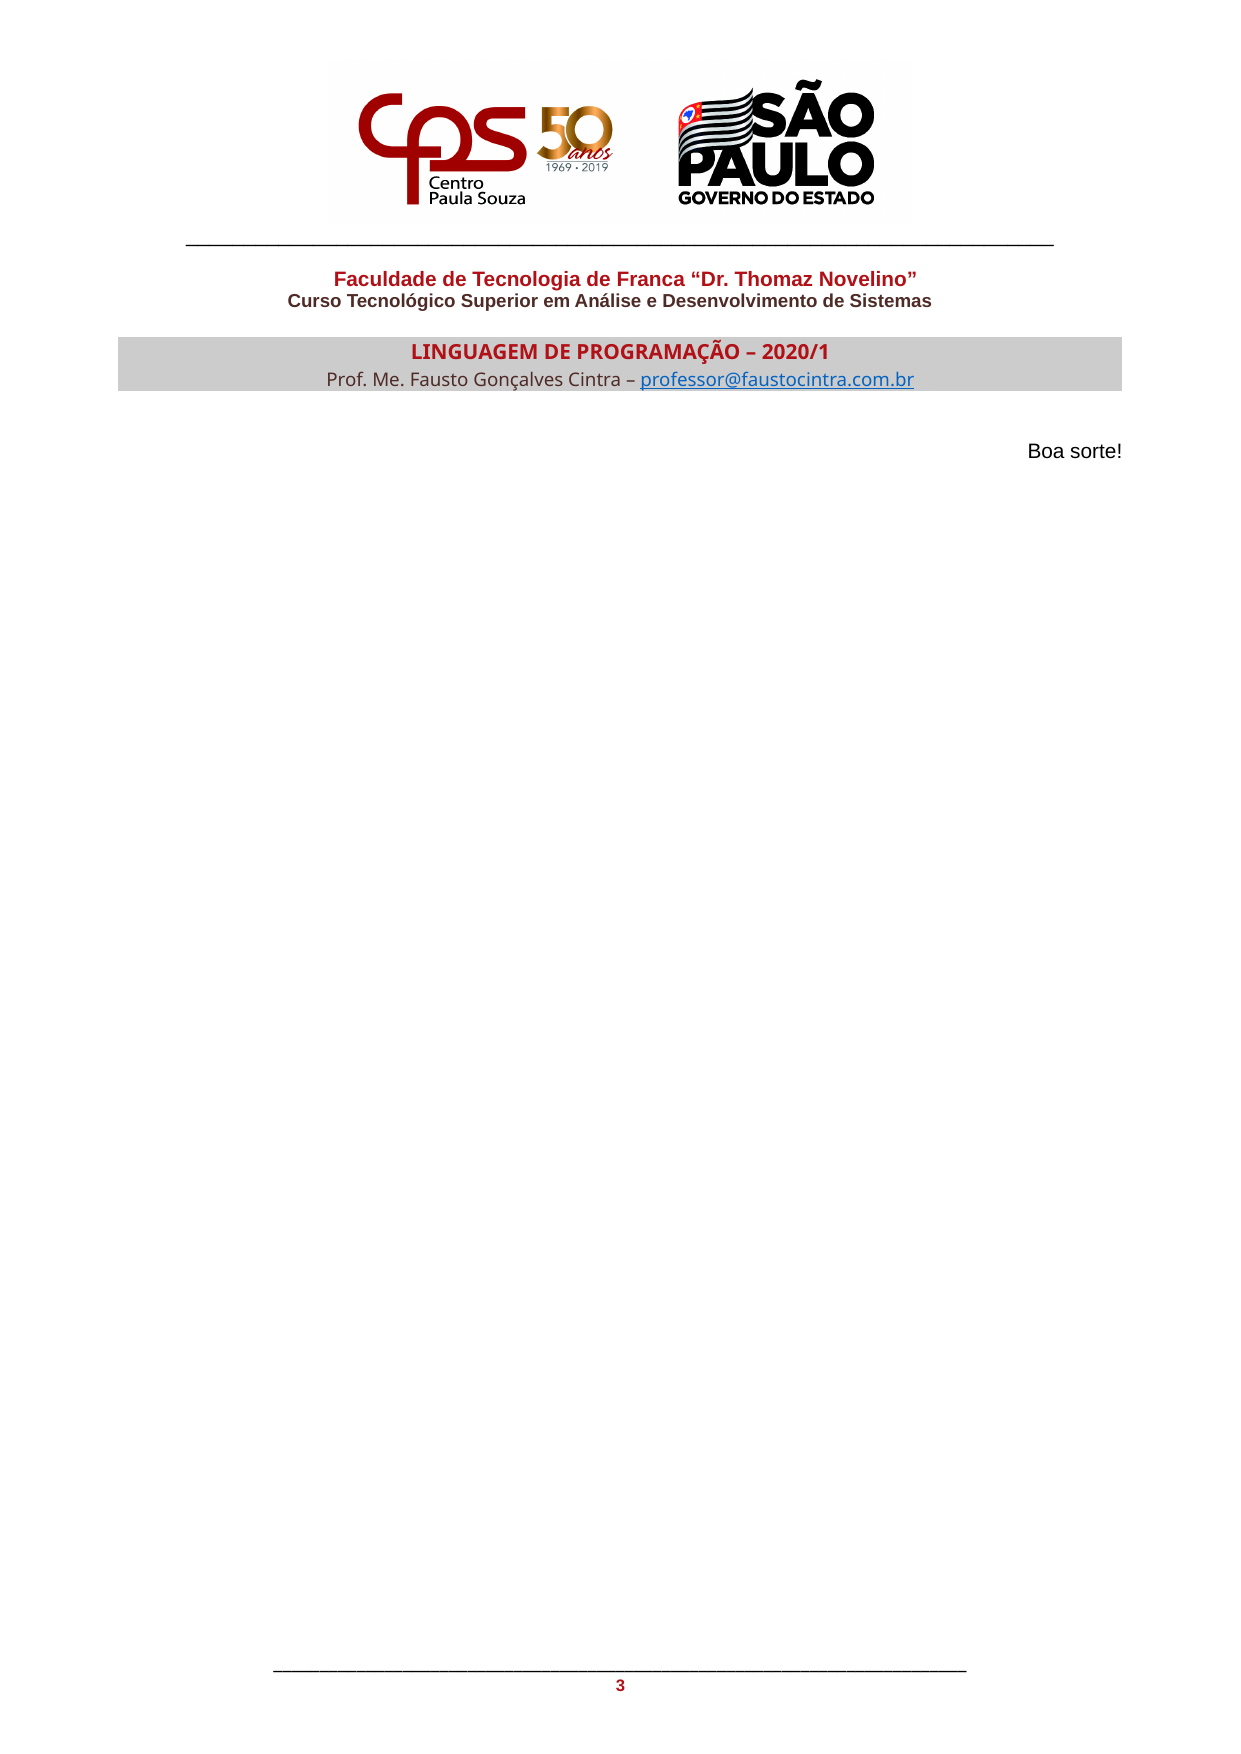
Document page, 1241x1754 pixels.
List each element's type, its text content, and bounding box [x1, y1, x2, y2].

text Boa sorte! [118, 439, 1122, 463]
picture [327, 59, 914, 224]
